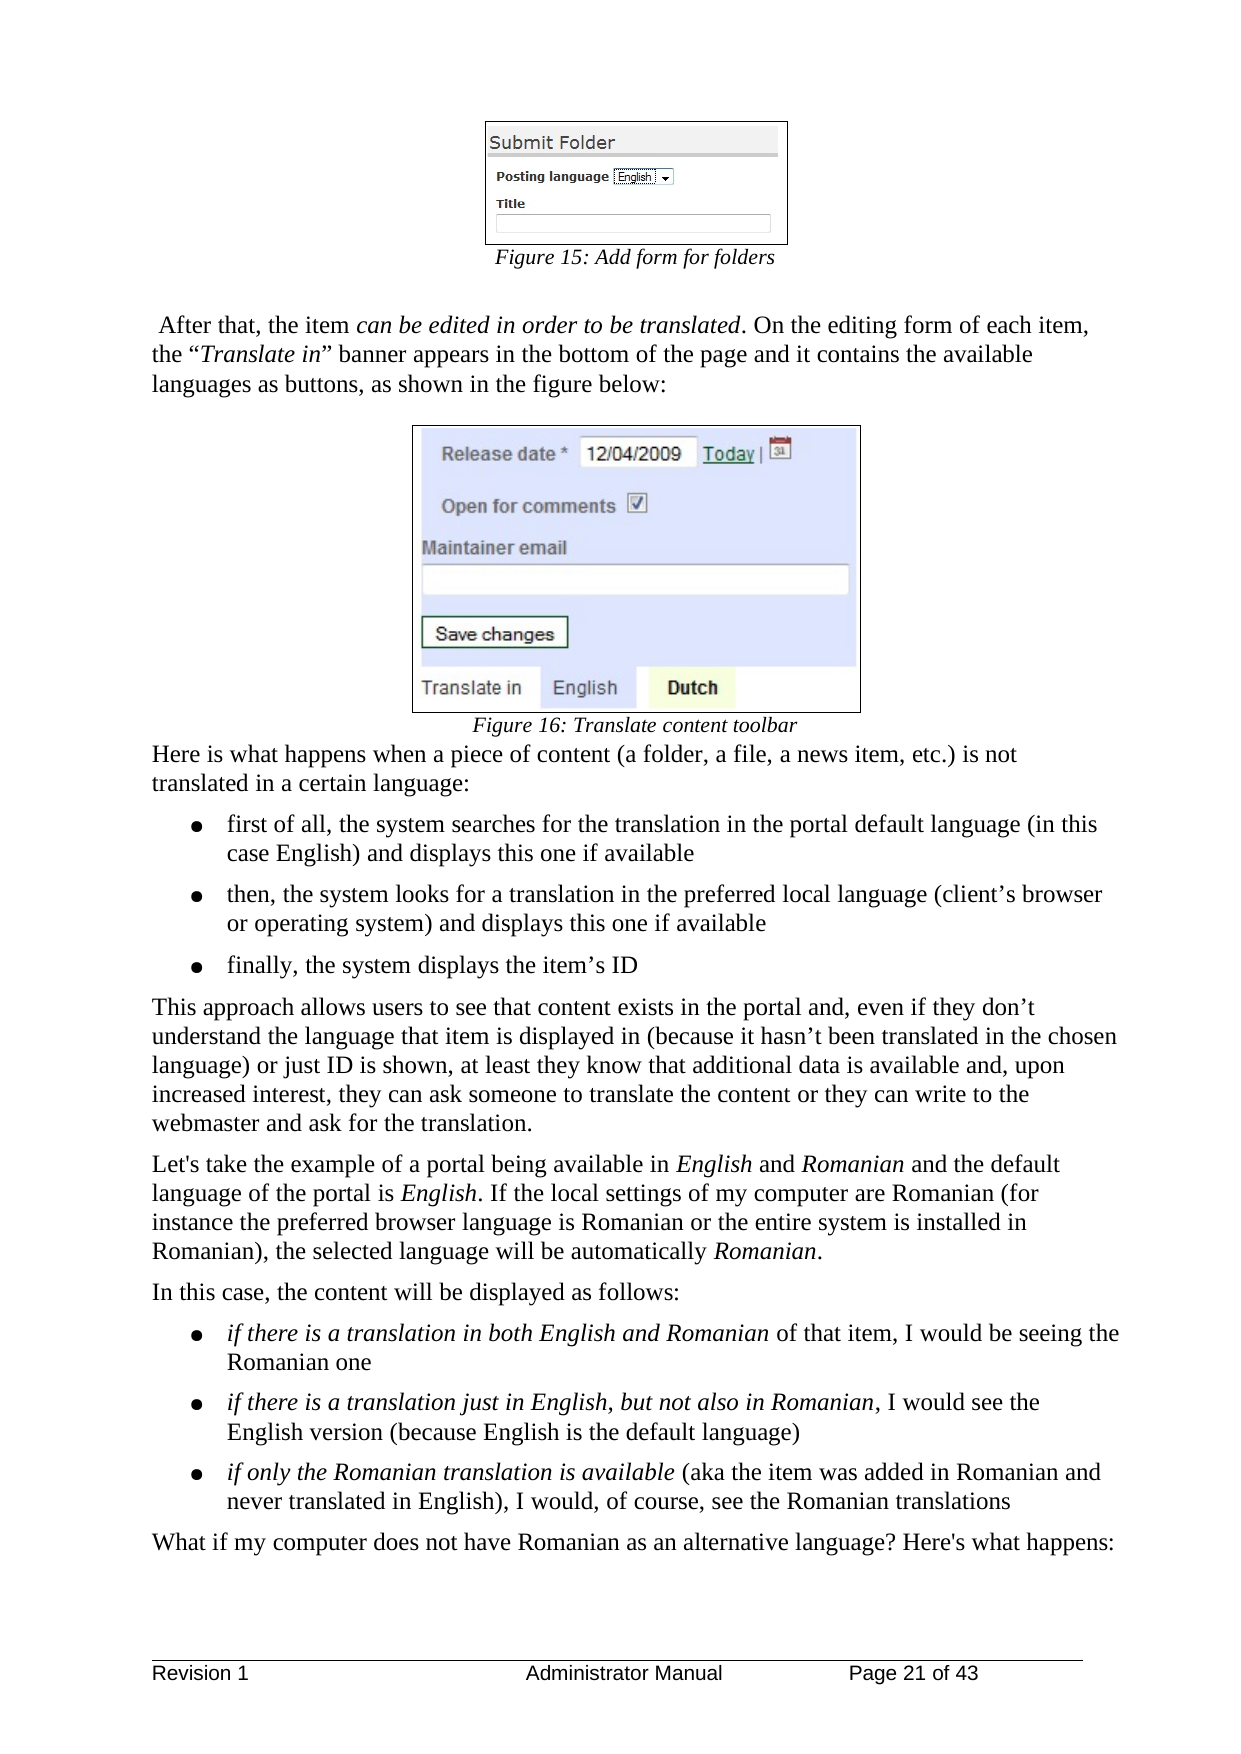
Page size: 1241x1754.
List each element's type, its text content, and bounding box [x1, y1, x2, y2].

text After that, the item can be edited in order to be translated. On the editing form of each item, the “Translate in” banner appears in the bottom of the page and it contains the available languages as buttons, as shown in the figure below: [152, 310, 1120, 397]
text Let's take the example of a portal being available in English and Romanian and the default language of the portal is English. If the local settings of my computer are Romanian (for instance the preferred browser language is Romanian or the entire system is installed in Romanian), the selected language will be automatically Romanian. [152, 1148, 1120, 1265]
list first of all, the system searches for the translation in the portal default language (in this case English) and displays this one if available [189, 809, 1120, 867]
picture [487, 124, 785, 241]
text In this case, the content will be displayed as follows: [152, 1277, 1120, 1306]
text This approach allows users to see that content exists in the portal and, even if they don’t understand the language that item is displayed in (because it hasn’t been translated in the chosen language) or just ID is shown, at least they know that additional data is available and, upon increased interest, they can ask someone to translate the content or they can write to the webmaster and ask for the translation. [152, 991, 1120, 1137]
picture [414, 428, 858, 710]
list if there is a translation just in English, but not also in Romanian, I would see the English version (because English is the default language) [189, 1387, 1120, 1445]
list then, the system looks for a translation in the preferred local language (client’s browser or operating system) and displays this one if available [189, 879, 1120, 937]
list finally, the system displays the item’s ID [189, 950, 1120, 979]
text Figure 15: Add form for folders [409, 119, 863, 269]
text What if my computer does not have Romanian as an alternative language? Here's what happens: [152, 1527, 1120, 1556]
text Here is what happens when a piece of content (a folder, a file, a news item, etc.) is not translated in a certain language: [152, 409, 1120, 797]
list if only the Romanian translation is available (aka the item was added in Romanian and never translated in English), I would, of course, see the Romanian translations [189, 1457, 1120, 1515]
text Figure 16: Translate content toolbar [404, 422, 868, 738]
list if there is a translation in both English and Romanian of that item, I would be seeing the Romanian one [189, 1317, 1120, 1376]
